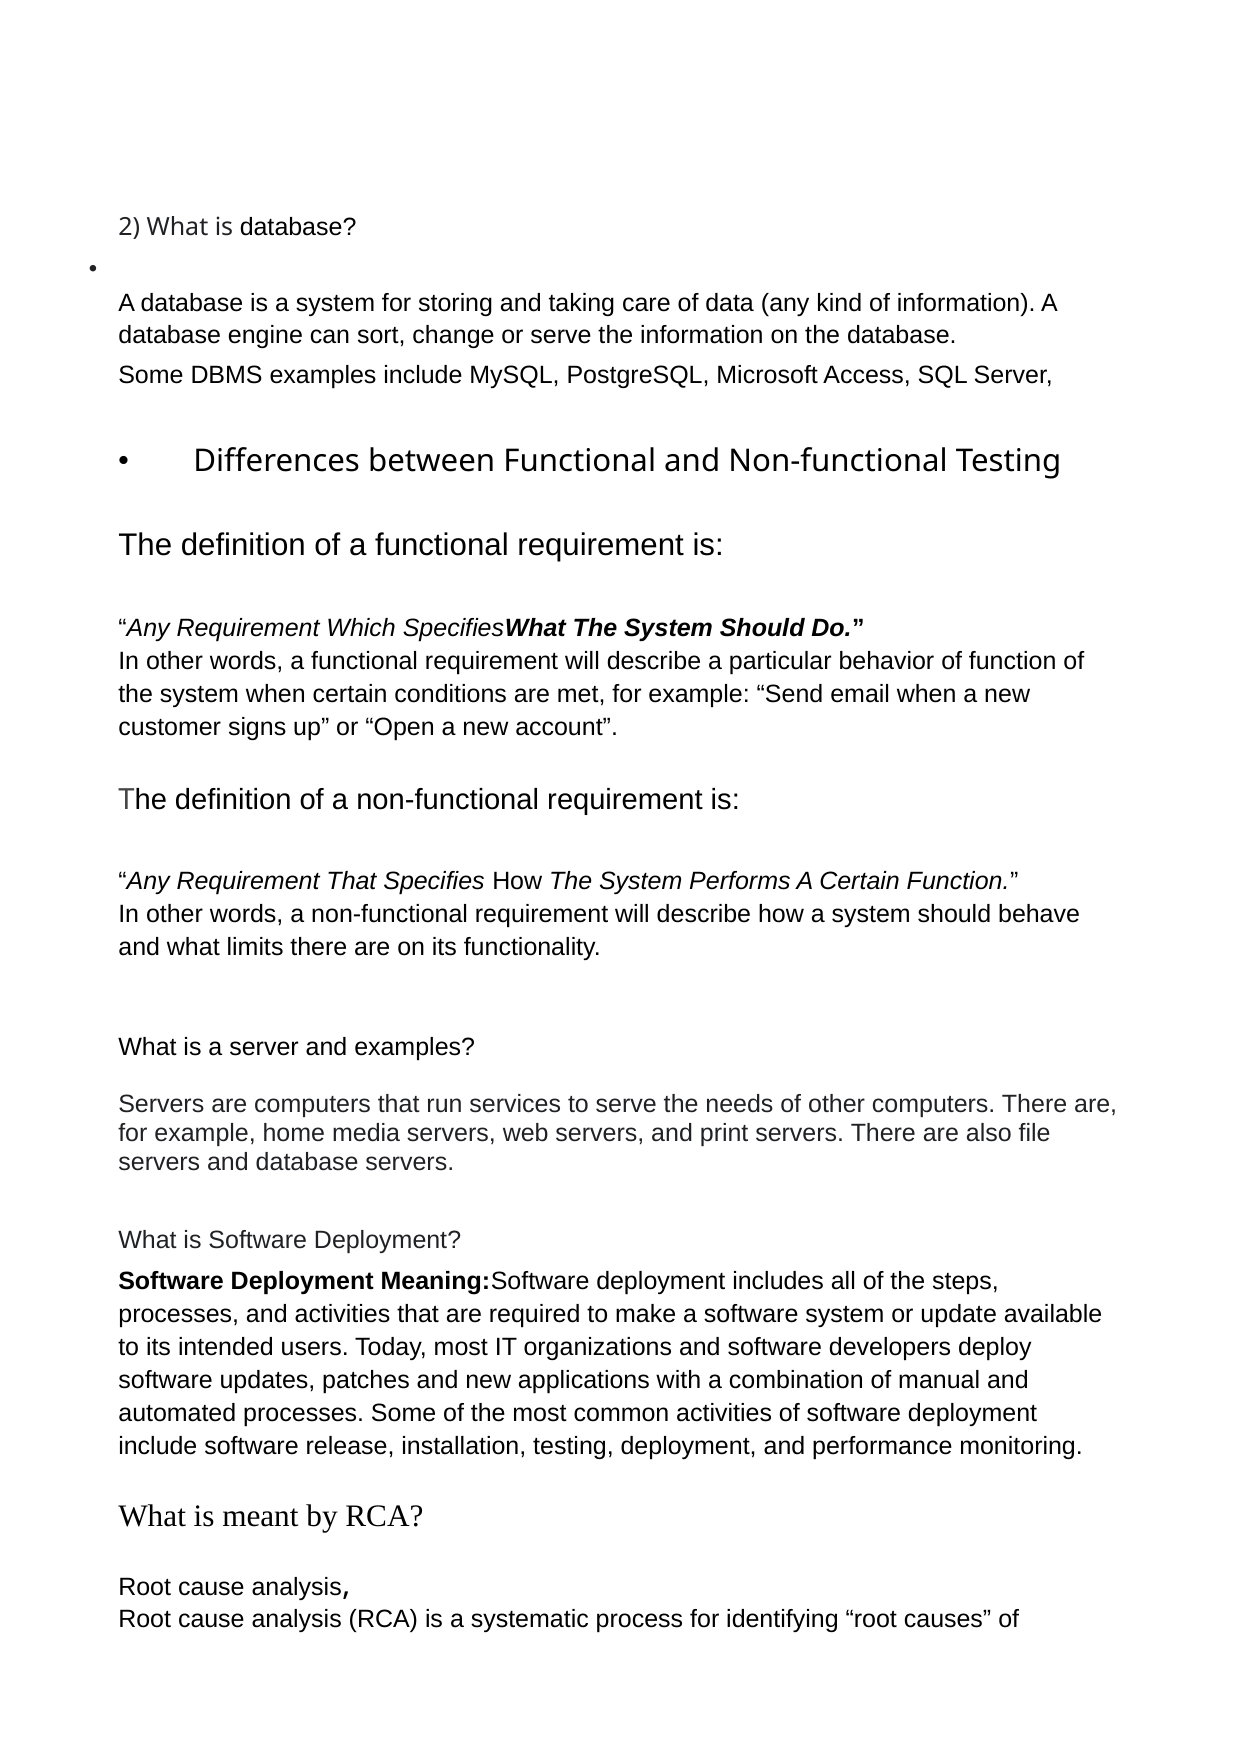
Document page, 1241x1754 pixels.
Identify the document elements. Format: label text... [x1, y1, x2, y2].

list 2) What is database? [118, 209, 1122, 243]
text What is meant by RCA? [118, 1497, 1122, 1533]
text In other words, a functional requirement will describe a particular behavior of function of the system when certain conditions are met, for example: “Send email when a new customer signs up” or “Open a new account”. [118, 646, 1122, 741]
text Software Deployment Meaning:Software deployment includes all of the steps, processes, and activities that are required to make a software system or update available to its intended users. Today, most IT organizations and software developers deploy software updates, patches and new applications with a combination of manual and automated processes. Some of the most common activities of software deployment include software release, installation, testing, deployment, and performance monitoring. [118, 1266, 1122, 1460]
subtitle Differences between Functional and Non-functional Testing [118, 438, 1122, 481]
text What is a server and examples? [118, 1031, 1122, 1060]
text The definition of a functional requirement is: [118, 526, 1122, 562]
list Some DBMS examples include MySQL, PostgreSQL, Microsoft Access, SQL Server, [118, 360, 1122, 388]
text The definition of a non-functional requirement is: [118, 778, 1122, 818]
text In other words, a non-functional requirement will describe how a system should behave and what limits there are on its functionality. [118, 899, 1122, 961]
text Root cause analysis, Root cause analysis (RCA) is a systematic process for identifying “root causes” of [118, 1533, 1122, 1633]
list A database is a system for storing and taking care of data (any kind of information). A database engine can sort, change or serve the information on the database. [118, 254, 1122, 349]
text “Any Requirement Which SpecifiesWhat The System Should Do.” [118, 613, 1122, 642]
text Servers are computers that run services to serve the needs of other computers. There are, for example, home media servers, web servers, and print servers. There are also file servers and database servers. [118, 1060, 1122, 1175]
subtitle What is Software Deployment? [118, 1225, 1122, 1253]
text “Any Requirement That Specifies how The System Performs A Certain Function.” [118, 866, 1122, 895]
